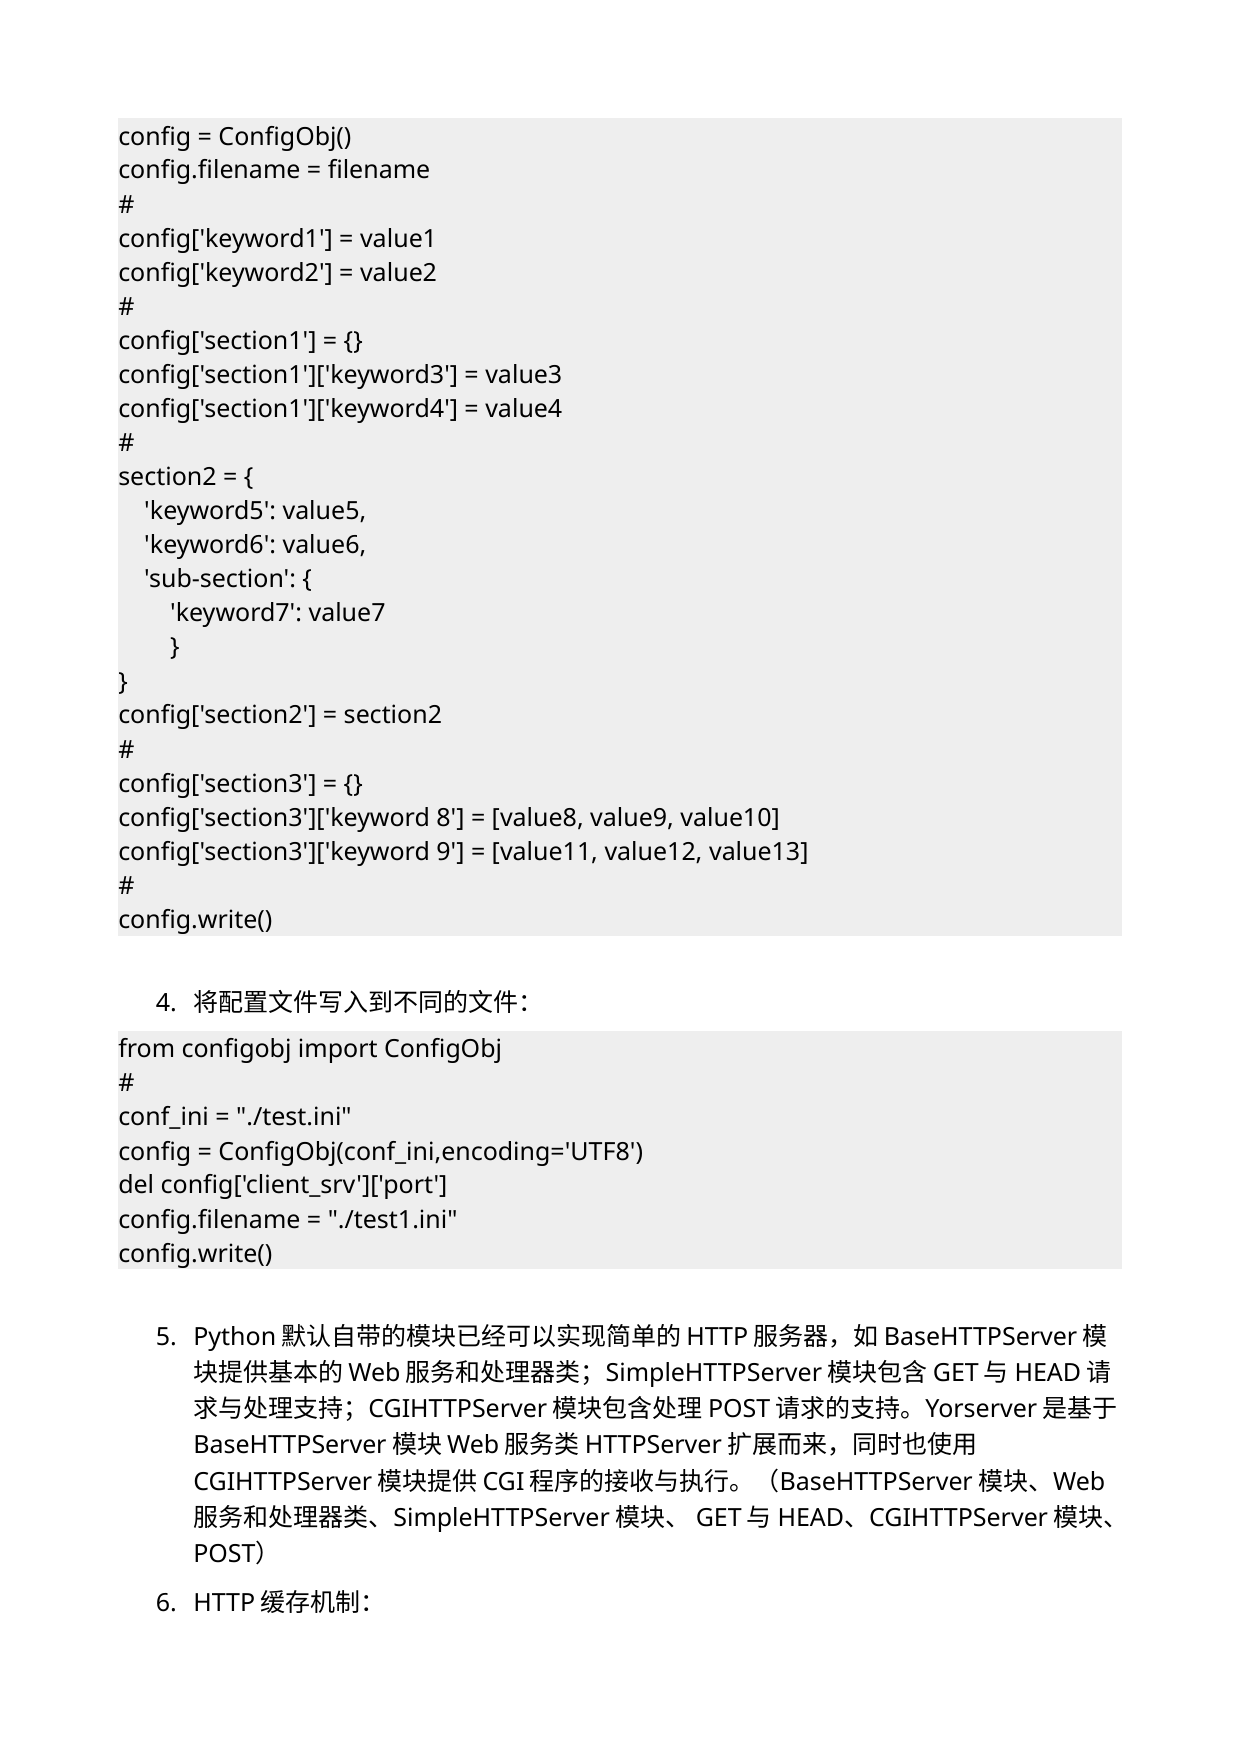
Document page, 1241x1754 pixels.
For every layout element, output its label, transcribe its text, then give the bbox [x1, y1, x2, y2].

table_header from configobj import ConfigObj # conf_ini = "./test.ini" config = ConfigObj(conf_ini,encoding='UTF8') del config['client_srv']['port'] config.filename = "./test1.ini" config.write() [118, 1031, 1122, 1269]
list HTTP缓存机制： [156, 1582, 1122, 1618]
table_header config = ConfigObj() config.filename = filename # config['keyword1'] = value1 config['keyword2'] = value2 # config['section1'] = {} config['section1']['keyword3'] = value3 config['section1']['keyword4'] = value4 # section2 = { 'keyword5': value5, 'keyword6': value6, 'sub-section': { 'keyword7': value7 } } config['section2'] = section2 # config['section3'] = {} config['section3']['keyword 8'] = [value8, value9, value10] config['section3']['keyword 9'] = [value11, value12, value13] # config.write() [118, 118, 1122, 936]
list Python默认自带的模块已经可以实现简单的HTTP服务器，如 BaseHTTPServer模块提供基本的Web服务和处理器类；SimpleHTTPServer模块包含 GET与 HEAD请求与处理支持；CGIHTTPServer模块包含处理 POST请求的支持。Yorserver是基于 BaseHTTPServer模块Web服务类 HTTPServer扩展而来，同时也使用 CGIHTTPServer模块提供CGI程序的接收与执行。（BaseHTTPServer模块、Web服务和处理器类、SimpleHTTPServer模块、 GET与 HEAD、CGIHTTPServer模块、POST） [156, 1316, 1122, 1570]
list 将配置文件写入到不同的文件： [156, 982, 1122, 1018]
